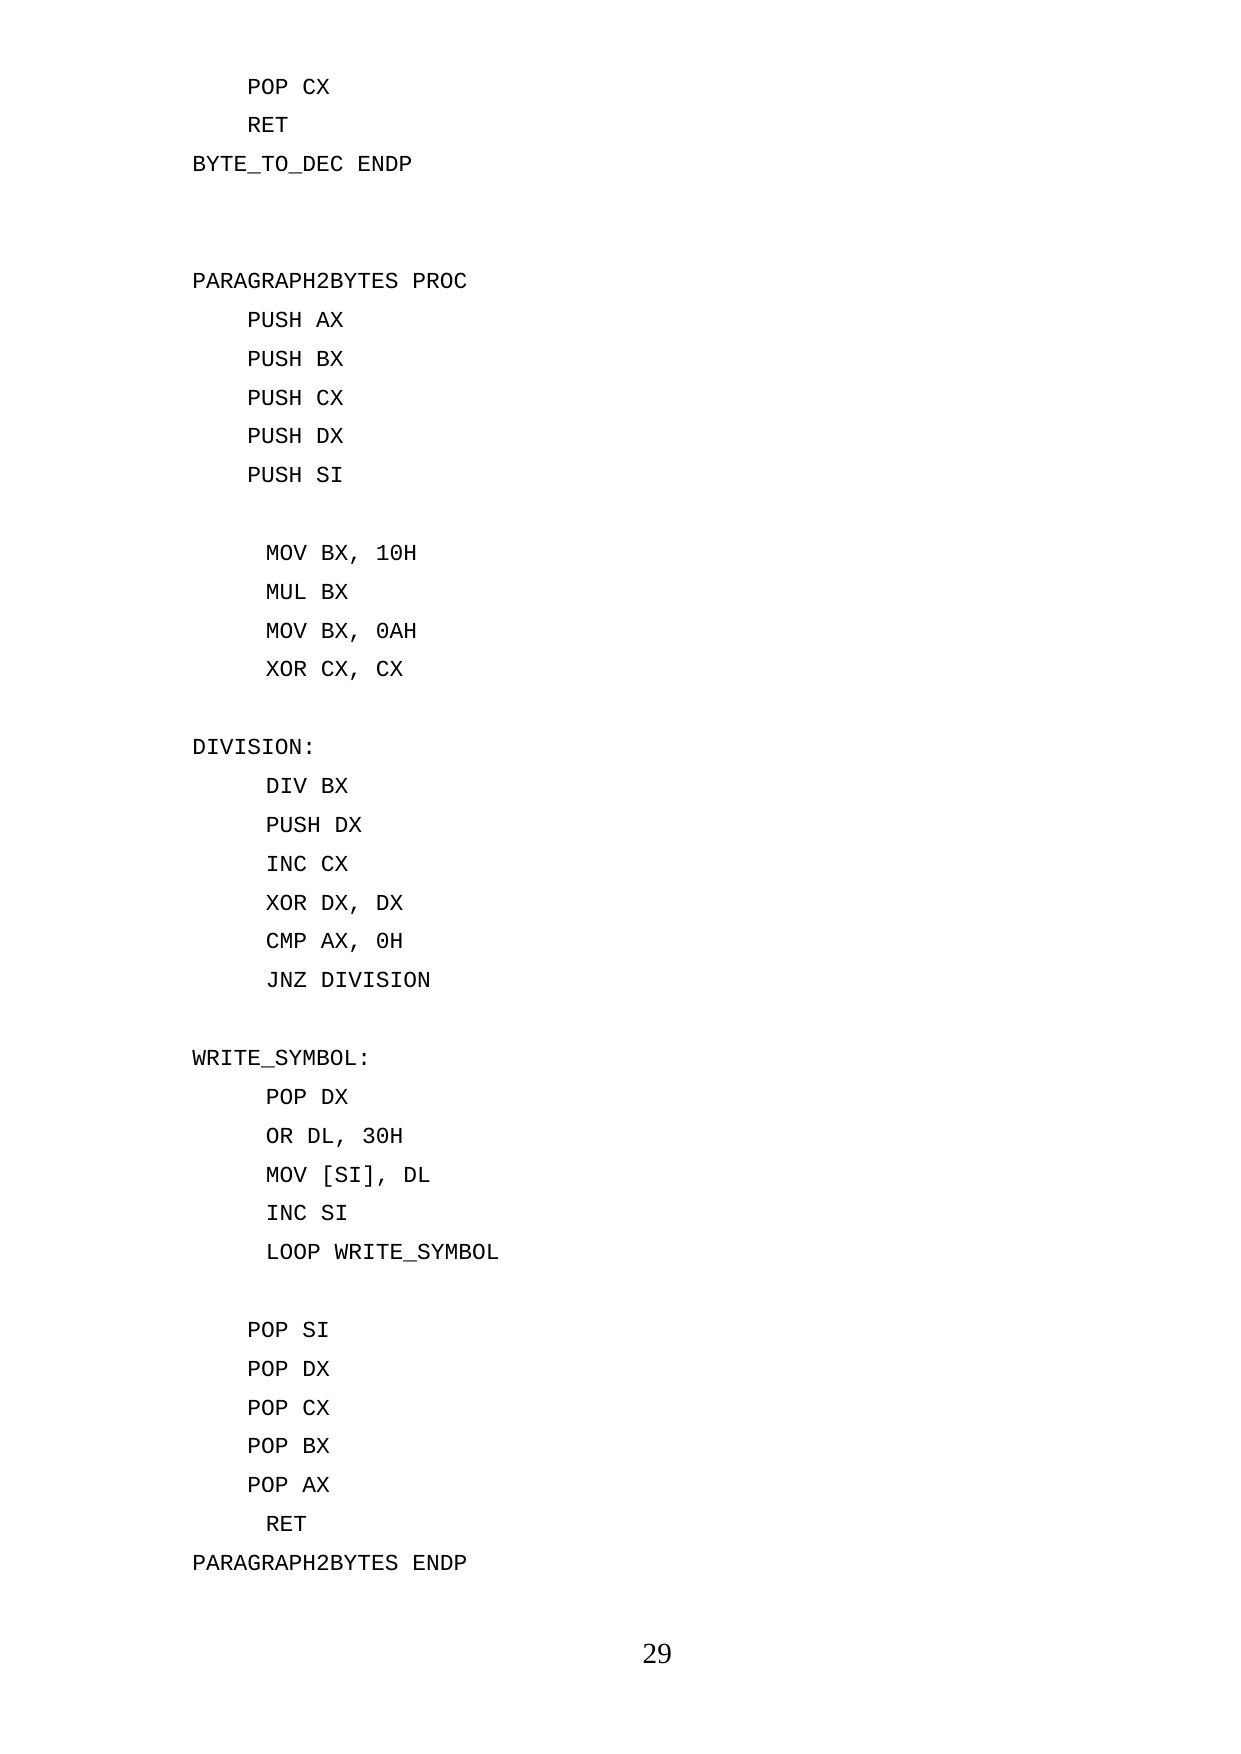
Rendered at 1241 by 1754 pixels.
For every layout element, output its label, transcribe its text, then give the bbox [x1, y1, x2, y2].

text INC CX [118, 852, 1122, 878]
text BYTE_TO_DEC ENDP [118, 153, 1122, 179]
text PUSH DX [118, 813, 1122, 839]
text POP CX [118, 1396, 1122, 1422]
text POP AX [118, 1474, 1122, 1500]
text WRITE_SYMBOL: [118, 1046, 1122, 1072]
text POP BX [118, 1435, 1122, 1461]
text PUSH SI [118, 463, 1122, 489]
text DIV BX [118, 774, 1122, 800]
text PUSH DX [118, 425, 1122, 451]
text MOV BX, 10H [118, 541, 1122, 567]
text PUSH CX [118, 386, 1122, 412]
text MOV [SI], DL [118, 1163, 1122, 1189]
text PARAGRAPH2BYTES ENDP [118, 1551, 1122, 1577]
text POP DX [118, 1357, 1122, 1383]
text XOR CX, CX [118, 658, 1122, 684]
text POP DX [118, 1085, 1122, 1111]
text INC SI [118, 1202, 1122, 1228]
text CMP AX, 0H [118, 930, 1122, 956]
text OR DL, 30H [118, 1124, 1122, 1150]
text MUL BX [118, 580, 1122, 606]
text RET [118, 114, 1122, 140]
text MOV BX, 0AH [118, 619, 1122, 645]
text PUSH AX [118, 308, 1122, 334]
text XOR DX, DX [118, 891, 1122, 917]
text DIVISION: [118, 736, 1122, 761]
text POP SI [118, 1318, 1122, 1344]
text POP CX [118, 75, 1122, 101]
text PUSH BX [118, 347, 1122, 373]
text RET [118, 1513, 1122, 1538]
text JNZ DIVISION [118, 969, 1122, 994]
text LOOP WRITE_SYMBOL [118, 1241, 1122, 1267]
text PARAGRAPH2BYTES PROC [118, 269, 1122, 295]
